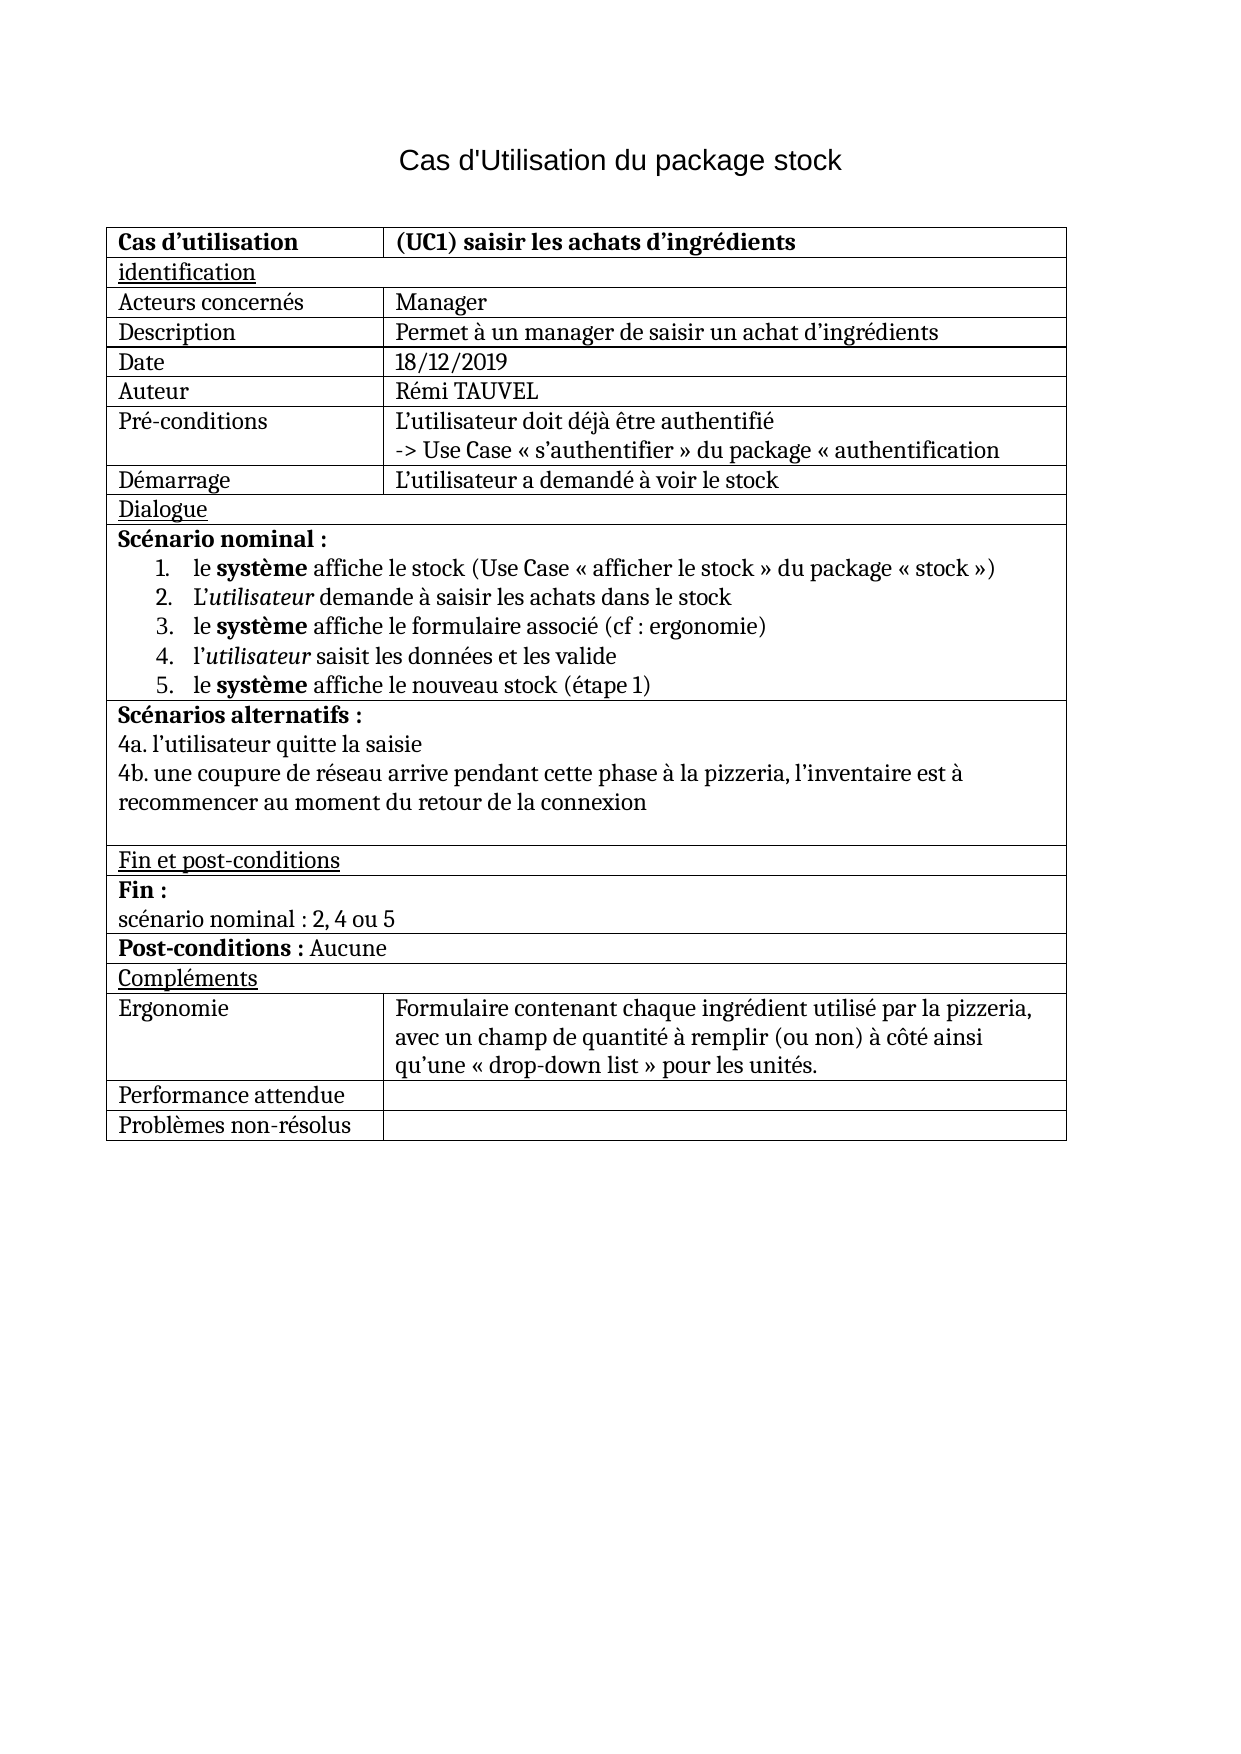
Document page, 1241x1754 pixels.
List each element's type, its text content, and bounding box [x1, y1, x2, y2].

subtitle Cas d'Utilisation du package stock [118, 143, 1122, 177]
table_cell L’utilisateur doit déjà être authentifié -> Use Case « s’authentifier » du package « authentification [384, 407, 1066, 464]
table_cell Post-conditions : Aucune [107, 934, 1066, 963]
table_cell Formulaire contenant chaque ingrédient utilisé par la pizzeria, avec un champ de quantité à remplir (ou non) à côté ainsi qu’une « drop-down list » pour les unités. [384, 994, 1066, 1080]
table_cell Performance attendue [107, 1081, 383, 1110]
table_cell Acteurs concernés [107, 288, 383, 317]
table_cell Date [107, 348, 383, 376]
table_cell Manager [384, 288, 1066, 317]
table_cell L’utilisateur a demandé à voir le stock [384, 466, 1066, 494]
table_cell Rémi TAUVEL [384, 377, 1066, 406]
table_cell Problèmes non-résolus [107, 1111, 383, 1140]
table_header Cas d’utilisation [107, 228, 383, 257]
table_cell Scénarios alternatifs : 4a. l’utilisateur quitte la saisie 4b. une coupure de réseau arrive pendant cette phase à la pizzeria, l’inventaire est à recommencer au moment du retour de la connexion [107, 701, 1066, 845]
table_cell [384, 1081, 1066, 1110]
table_cell Pré-conditions [107, 407, 383, 464]
table_cell Compléments [107, 964, 1066, 993]
table_cell [384, 1111, 1066, 1140]
table_cell Démarrage [107, 466, 383, 494]
table_header (UC1) saisir les achats d’ingrédients [384, 228, 1066, 257]
table_cell Description [107, 318, 383, 346]
table_cell Scénario nominal : le système affiche le stock (Use Case « afficher le stock » du package « stock ») L’utilisateur demande à saisir les achats dans le stock le système affiche le formulaire associé (cf : ergonomie) l’utilisateur saisit les données et les valide le système affiche le nouveau stock (étape 1) [107, 525, 1066, 700]
table_cell Dialogue [107, 495, 1066, 524]
table_cell Fin : scénario nominal : 2, 4 ou 5 [107, 876, 1066, 933]
table_cell Ergonomie [107, 994, 383, 1080]
table_cell Auteur [107, 377, 383, 406]
table_cell 18/12/2019 [384, 348, 1066, 376]
table_cell identification [107, 258, 1066, 287]
table_cell Permet à un manager de saisir un achat d’ingrédients [384, 318, 1066, 346]
table_cell Fin et post-conditions [107, 846, 1066, 875]
